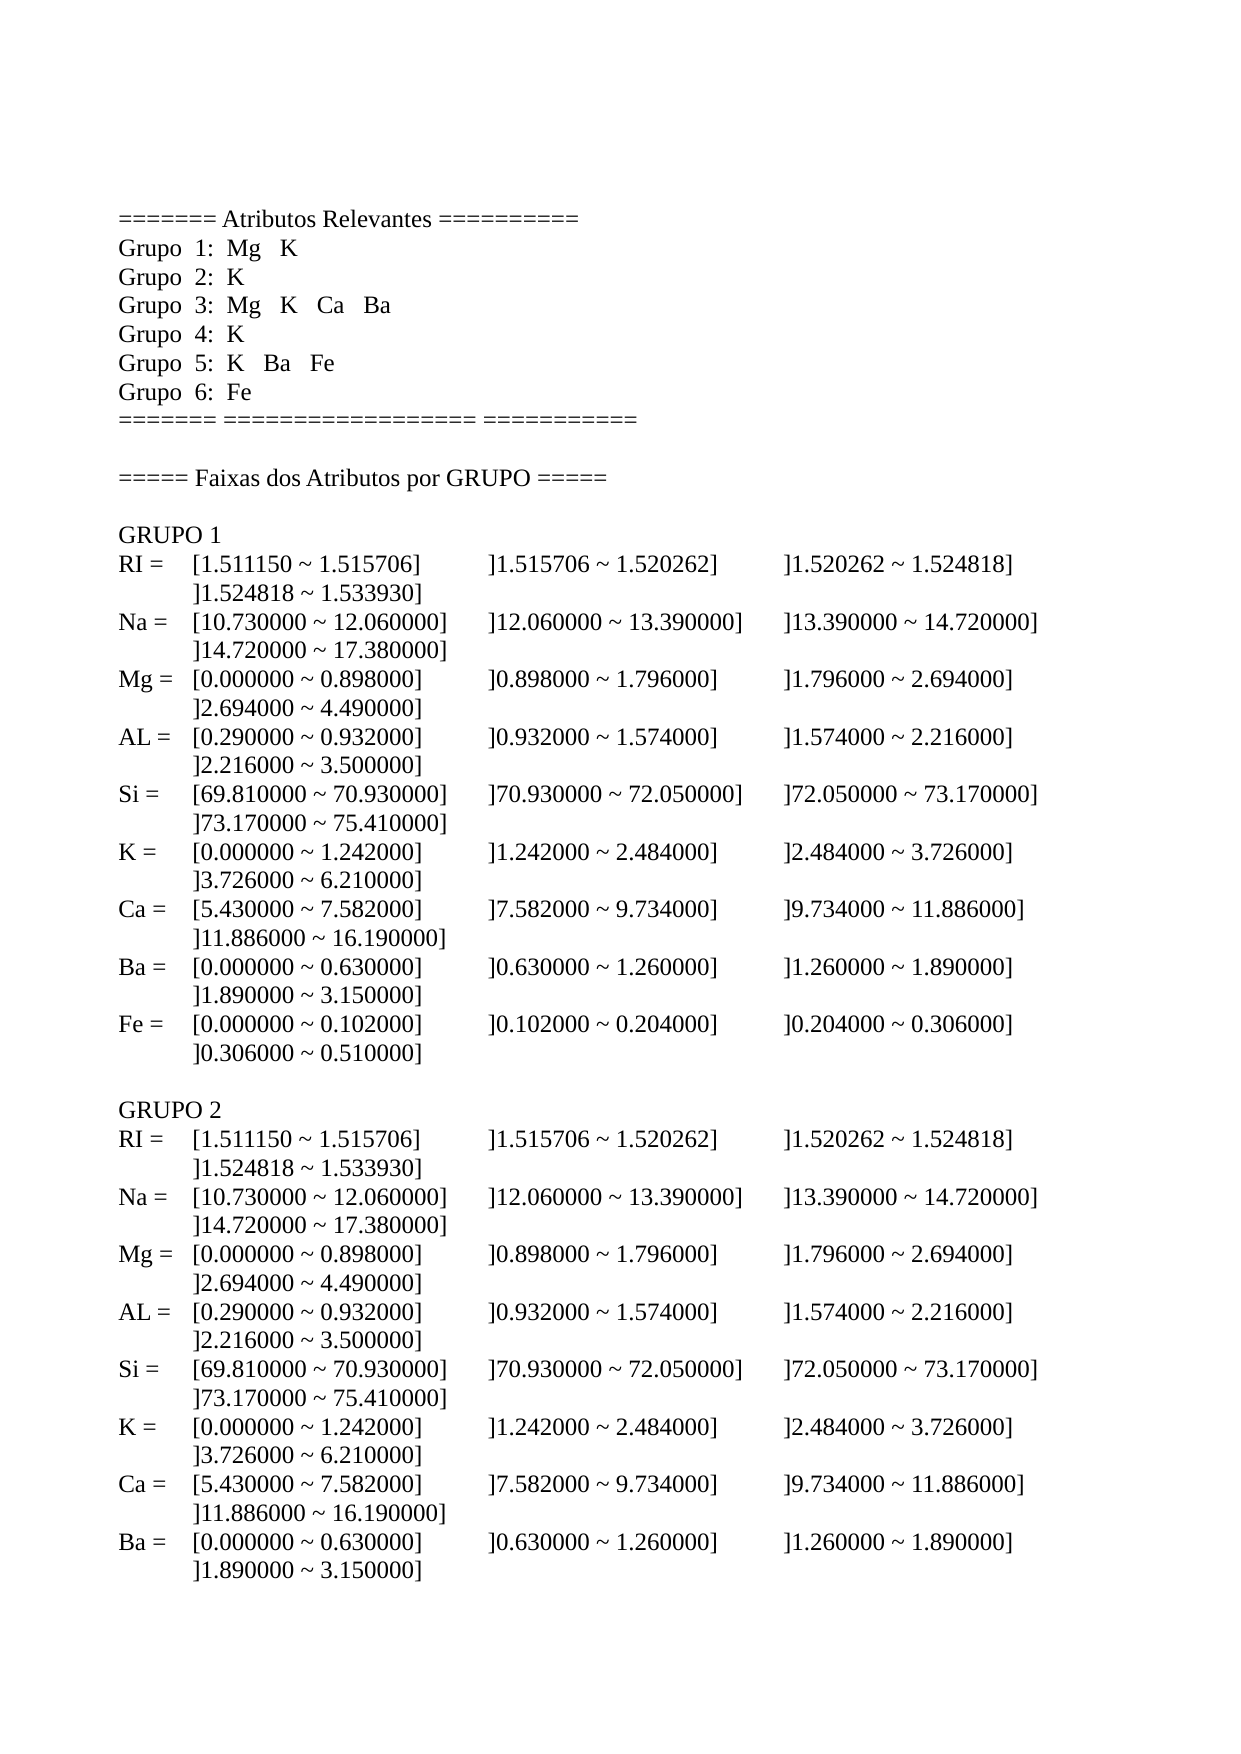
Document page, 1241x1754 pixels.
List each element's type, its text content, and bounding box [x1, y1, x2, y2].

text Na = [10.730000 ~ 12.060000] ]12.060000 ~ 13.390000] ]13.390000 ~ 14.720000] ]14.720000 ~ 17.380000] [118, 1182, 1122, 1239]
text Si = [69.810000 ~ 70.930000] ]70.930000 ~ 72.050000] ]72.050000 ~ 73.170000] ]73.170000 ~ 75.410000] [118, 779, 1122, 837]
text Grupo 2: K [118, 262, 1122, 291]
text Grupo 4: K [118, 319, 1122, 348]
text AL = [0.290000 ~ 0.932000] ]0.932000 ~ 1.574000] ]1.574000 ~ 2.216000] ]2.216000 ~ 3.500000] [118, 1297, 1122, 1354]
text Mg = [0.000000 ~ 0.898000] ]0.898000 ~ 1.796000] ]1.796000 ~ 2.694000] ]2.694000 ~ 4.490000] [118, 1239, 1122, 1297]
text Ca = [5.430000 ~ 7.582000] ]7.582000 ~ 9.734000] ]9.734000 ~ 11.886000] ]11.886000 ~ 16.190000] [118, 1469, 1122, 1527]
text ===== Faixas dos Atributos por GRUPO ===== [118, 463, 1122, 492]
text ======= ================== =========== [118, 406, 1122, 434]
text RI = [1.511150 ~ 1.515706] ]1.515706 ~ 1.520262] ]1.520262 ~ 1.524818] ]1.524818 ~ 1.533930] [118, 549, 1122, 607]
text Ba = [0.000000 ~ 0.630000] ]0.630000 ~ 1.260000] ]1.260000 ~ 1.890000] ]1.890000 ~ 3.150000] [118, 952, 1122, 1009]
text Na = [10.730000 ~ 12.060000] ]12.060000 ~ 13.390000] ]13.390000 ~ 14.720000] ]14.720000 ~ 17.380000] [118, 607, 1122, 664]
text Si = [69.810000 ~ 70.930000] ]70.930000 ~ 72.050000] ]72.050000 ~ 73.170000] ]73.170000 ~ 75.410000] [118, 1354, 1122, 1412]
text Fe = [0.000000 ~ 0.102000] ]0.102000 ~ 0.204000] ]0.204000 ~ 0.306000] ]0.306000 ~ 0.510000] [118, 1009, 1122, 1067]
text Grupo 5: K Ba Fe [118, 348, 1122, 377]
text Grupo 3: Mg K Ca Ba [118, 291, 1122, 319]
text Mg = [0.000000 ~ 0.898000] ]0.898000 ~ 1.796000] ]1.796000 ~ 2.694000] ]2.694000 ~ 4.490000] [118, 664, 1122, 722]
text K = [0.000000 ~ 1.242000] ]1.242000 ~ 2.484000] ]2.484000 ~ 3.726000] ]3.726000 ~ 6.210000] [118, 1412, 1122, 1469]
text Grupo 1: Mg K [118, 233, 1122, 262]
text Ba = [0.000000 ~ 0.630000] ]0.630000 ~ 1.260000] ]1.260000 ~ 1.890000] ]1.890000 ~ 3.150000] [118, 1527, 1122, 1584]
text GRUPO 1 [118, 521, 1122, 549]
text ======= Atributos Relevantes ========== [118, 204, 1122, 233]
text Ca = [5.430000 ~ 7.582000] ]7.582000 ~ 9.734000] ]9.734000 ~ 11.886000] ]11.886000 ~ 16.190000] [118, 894, 1122, 952]
text GRUPO 2 [118, 1096, 1122, 1124]
text K = [0.000000 ~ 1.242000] ]1.242000 ~ 2.484000] ]2.484000 ~ 3.726000] ]3.726000 ~ 6.210000] [118, 837, 1122, 894]
text Grupo 6: Fe [118, 377, 1122, 406]
text AL = [0.290000 ~ 0.932000] ]0.932000 ~ 1.574000] ]1.574000 ~ 2.216000] ]2.216000 ~ 3.500000] [118, 722, 1122, 779]
text RI = [1.511150 ~ 1.515706] ]1.515706 ~ 1.520262] ]1.520262 ~ 1.524818] ]1.524818 ~ 1.533930] [118, 1124, 1122, 1182]
